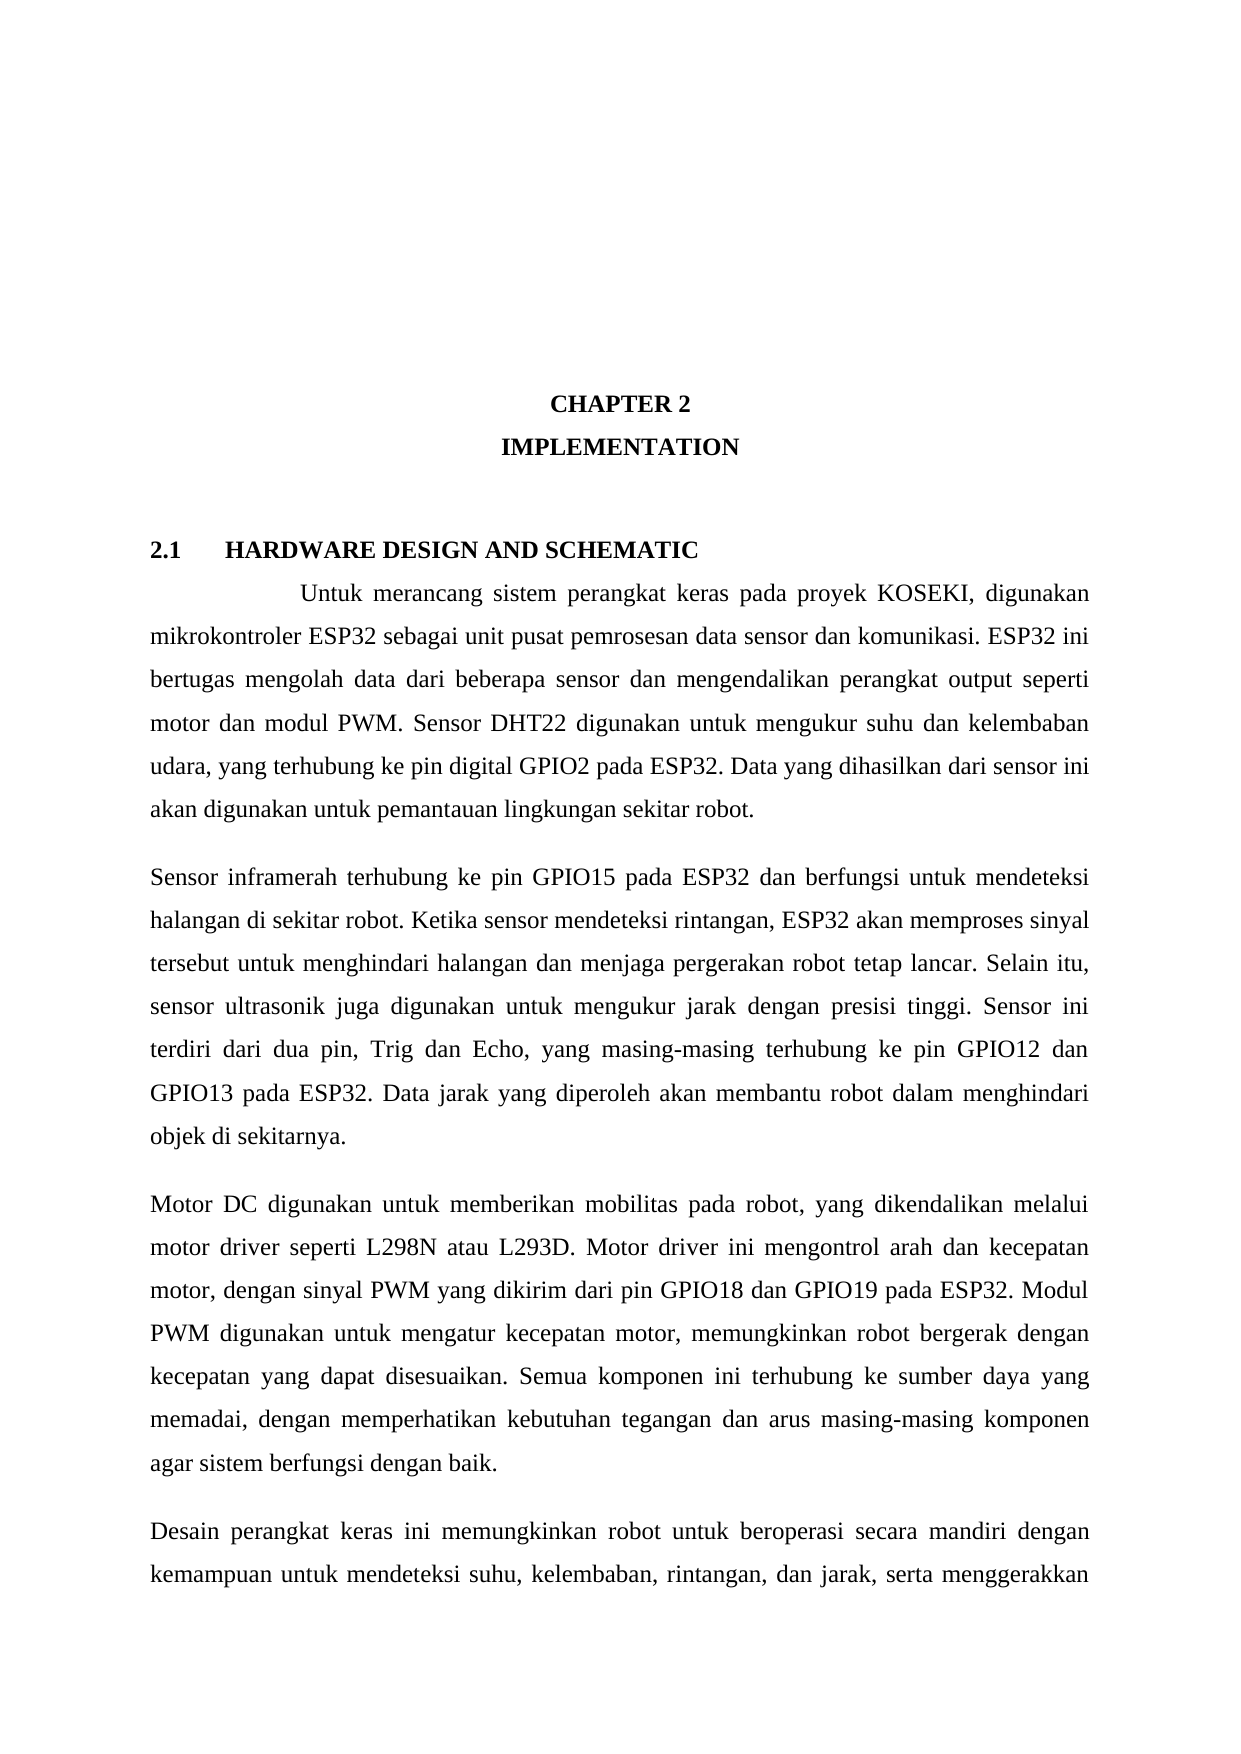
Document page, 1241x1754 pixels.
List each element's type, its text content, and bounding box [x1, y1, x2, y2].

text Sensor inframerah terhubung ke pin GPIO15 pada ESP32 dan berfungsi untuk mendeteksi halangan di sekitar robot. Ketika sensor mendeteksi rintangan, ESP32 akan memproses sinyal tersebut untuk menghindari halangan dan menjaga pergerakan robot tetap lancar. Selain itu, sensor ultrasonik juga digunakan untuk mengukur jarak dengan presisi tinggi. Sensor ini terdiri dari dua pin, Trig dan Echo, yang masing-masing terhubung ke pin GPIO12 dan GPIO13 pada ESP32. Data jarak yang diperoleh akan membantu robot dalam menghindari objek di sekitarnya. [150, 862, 1090, 1149]
subtitle 2.1 HARDWARE DESIGN AND SCHEMATIC [150, 535, 1090, 564]
subtitle CHAPTER 2 [150, 389, 1090, 418]
text Desain perangkat keras ini memungkinkan robot untuk beroperasi secara mandiri dengan kemampuan untuk mendeteksi suhu, kelembaban, rintangan, dan jarak, serta menggerakkan [150, 1516, 1090, 1588]
subtitle IMPLEMENTATION [150, 432, 1090, 461]
text Motor DC digunakan untuk memberikan mobilitas pada robot, yang dikendalikan melalui motor driver seperti L298N atau L293D. Motor driver ini mengontrol arah dan kecepatan motor, dengan sinyal PWM yang dikirim dari pin GPIO18 dan GPIO19 pada ESP32. Modul PWM digunakan untuk mengatur kecepatan motor, memungkinkan robot bergerak dengan kecepatan yang dapat disesuaikan. Semua komponen ini terhubung ke sumber daya yang memadai, dengan memperhatikan kebutuhan tegangan dan arus masing-masing komponen agar sistem berfungsi dengan baik. [150, 1189, 1090, 1476]
text Untuk merancang sistem perangkat keras pada proyek KOSEKI, digunakan mikrokontroler ESP32 sebagai unit pusat pemrosesan data sensor dan komunikasi. ESP32 ini bertugas mengolah data dari beberapa sensor dan mengendalikan perangkat output seperti motor dan modul PWM. Sensor DHT22 digunakan untuk mengukur suhu dan kelembaban udara, yang terhubung ke pin digital GPIO2 pada ESP32. Data yang dihasilkan dari sensor ini akan digunakan untuk pemantauan lingkungan sekitar robot. [150, 578, 1090, 823]
